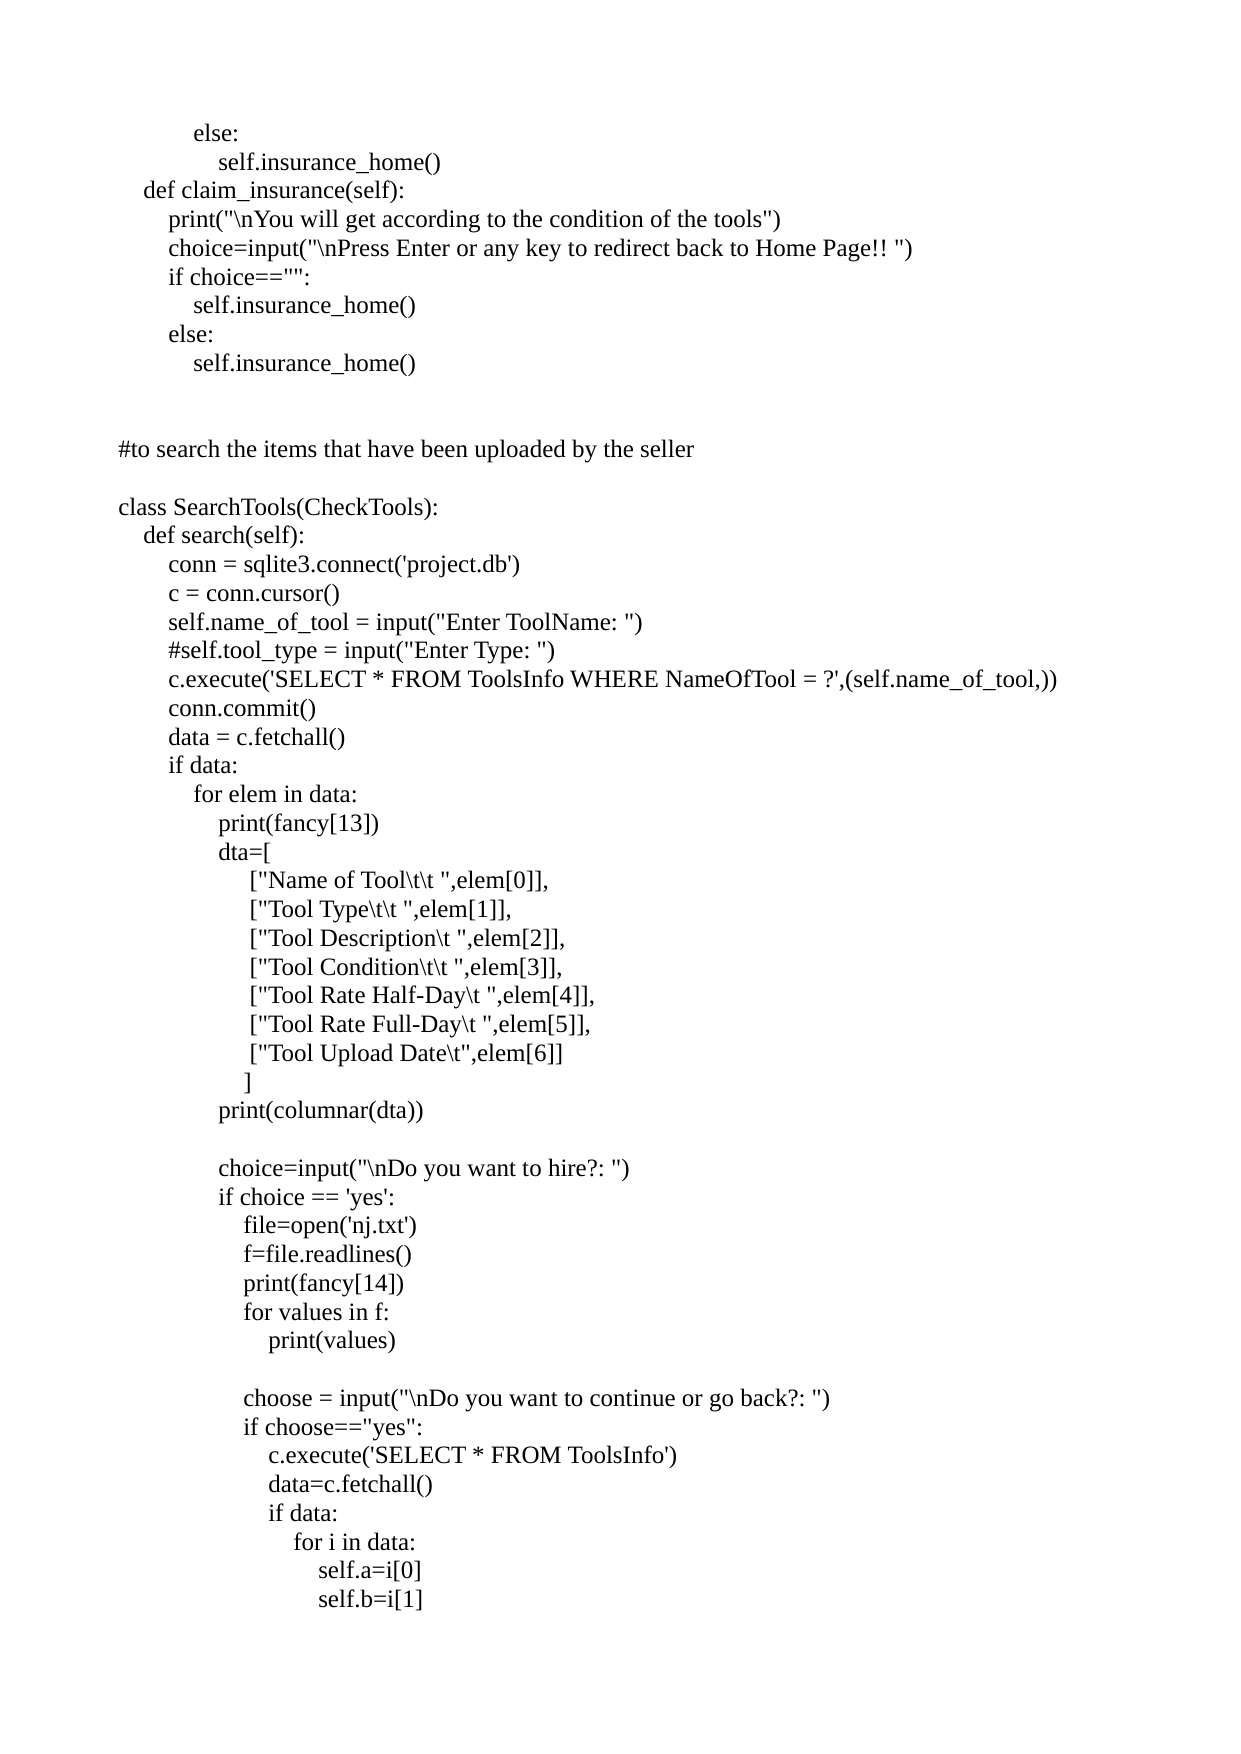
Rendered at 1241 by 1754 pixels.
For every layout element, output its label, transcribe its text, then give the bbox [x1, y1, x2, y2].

text choice=input("\nDo you want to hire?: ") [118, 1153, 1122, 1182]
text if choice=="": [118, 262, 1122, 291]
text ["Tool Upload Date\t",elem[6]] [118, 1038, 1122, 1067]
text self.insurance_home() [118, 147, 1122, 176]
text ["Tool Type\t\t ",elem[1]], [118, 894, 1122, 923]
text choose = input("\nDo you want to continue or go back?: ") [118, 1383, 1122, 1412]
text ["Tool Description\t ",elem[2]], [118, 923, 1122, 952]
text if data: [118, 1498, 1122, 1527]
text data = c.fetchall() [118, 722, 1122, 751]
text dta=[ [118, 837, 1122, 866]
text #to search the items that have been uploaded by the seller [118, 434, 1122, 463]
text self.a=i[0] [118, 1556, 1122, 1584]
text f=file.readlines() [118, 1239, 1122, 1268]
text print(fancy[14]) [118, 1268, 1122, 1297]
text self.b=i[1] [118, 1584, 1122, 1613]
text def claim_insurance(self): [118, 176, 1122, 204]
text choice=input("\nPress Enter or any key to redirect back to Home Page!! ") [118, 233, 1122, 262]
text c.execute('SELECT * FROM ToolsInfo WHERE NameOfTool = ?',(self.name_of_tool,)) [118, 664, 1122, 693]
text self.insurance_home() [118, 291, 1122, 319]
text for elem in data: [118, 779, 1122, 808]
text conn.commit() [118, 693, 1122, 722]
text c.execute('SELECT * FROM ToolsInfo') [118, 1441, 1122, 1469]
text if data: [118, 751, 1122, 779]
text class SearchTools(CheckTools): [118, 492, 1122, 521]
text ] [118, 1067, 1122, 1096]
text ["Tool Rate Full-Day\t ",elem[5]], [118, 1009, 1122, 1038]
text #self.tool_type = input("Enter Type: ") [118, 636, 1122, 664]
text ["Tool Condition\t\t ",elem[3]], [118, 952, 1122, 981]
text data=c.fetchall() [118, 1469, 1122, 1498]
text print(fancy[13]) [118, 808, 1122, 837]
text self.name_of_tool = input("Enter ToolName: ") [118, 607, 1122, 636]
text ["Name of Tool\t\t ",elem[0]], [118, 866, 1122, 894]
text ["Tool Rate Half-Day\t ",elem[4]], [118, 981, 1122, 1009]
text if choose=="yes": [118, 1412, 1122, 1441]
text else: [118, 319, 1122, 348]
text for values in f: [118, 1297, 1122, 1326]
text if choice == 'yes': [118, 1182, 1122, 1211]
text conn = sqlite3.connect('project.db') [118, 549, 1122, 578]
text file=open('nj.txt') [118, 1211, 1122, 1239]
text c = conn.cursor() [118, 578, 1122, 607]
text else: [118, 118, 1122, 147]
text self.insurance_home() [118, 348, 1122, 377]
text for i in data: [118, 1527, 1122, 1556]
text print(values) [118, 1326, 1122, 1354]
text def search(self): [118, 521, 1122, 549]
text print(columnar(dta)) [118, 1096, 1122, 1124]
text print("\nYou will get according to the condition of the tools") [118, 204, 1122, 233]
